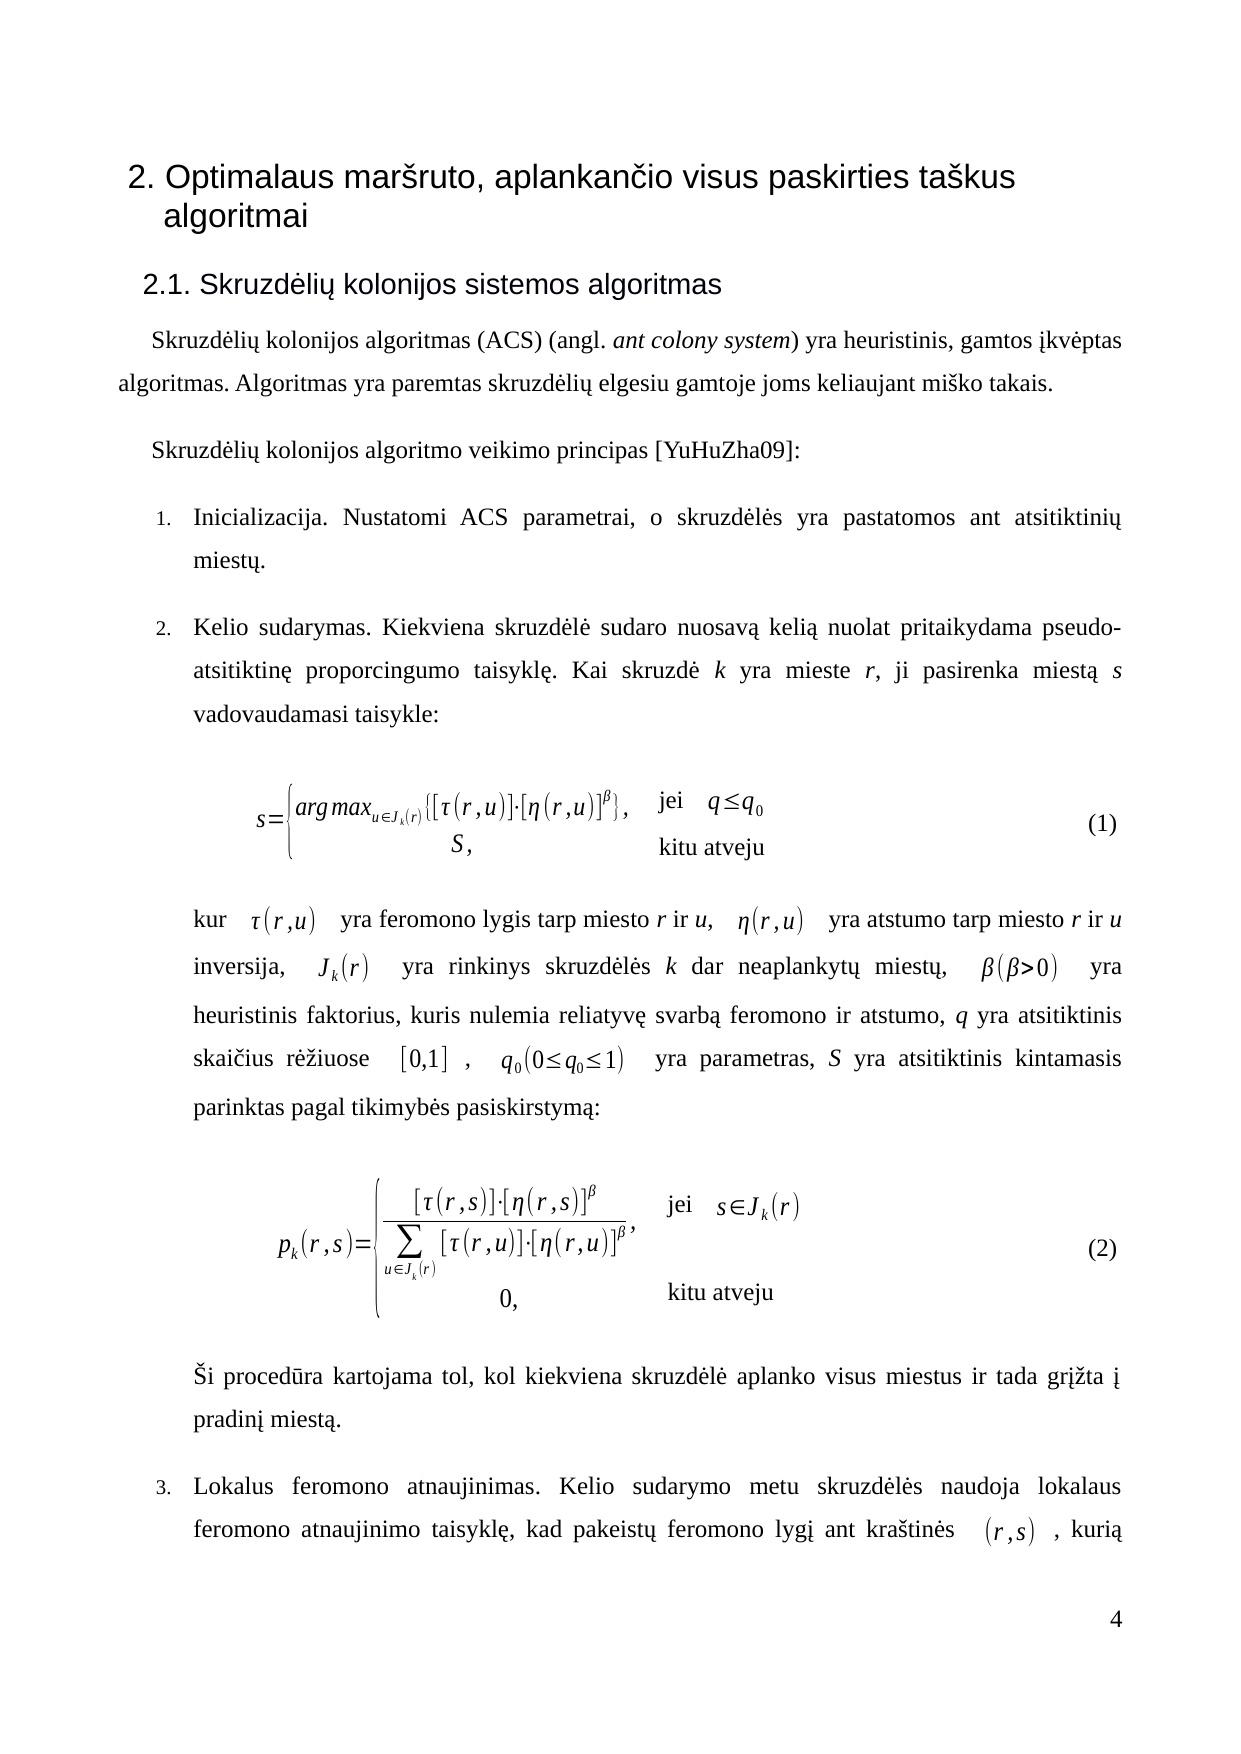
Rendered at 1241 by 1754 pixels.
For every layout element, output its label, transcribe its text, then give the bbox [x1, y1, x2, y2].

table_header (2) [1063, 1159, 1123, 1337]
list Ši procedūra kartojama tol, kol kiekviena skruzdėlė aplanko visus miestus ir tada grįžta į pradinį miestą. [156, 1361, 1122, 1433]
text Skruzdėlių kolonijos algoritmo veikimo principas [YuHuZha09]: [118, 435, 1122, 464]
list Kelio sudarymas. Kiekviena skruzdėlė sudaro nuosavą kelią nuolat pritaikydama pseudo-atsitiktinę proporcingumo taisyklę. Kai skruzdė k yra mieste r, ji pasirenka miestą s vadovaudamasi taisykle: [156, 612, 1122, 727]
list Lokalus feromono atnaujinimas. Kelio sudarymo metu skruzdėlės naudoja lokalaus feromono atnaujinimo taisyklę, kad pakeistų feromono lygį ant kraštinės , kurią praėjo kaip: [156, 1471, 1122, 1547]
subtitle Optimalaus maršruto, aplankančio visus paskirties taškus algoritmai [118, 157, 1122, 234]
list Inicializacija. Nustatomi ACS parametrai, o skruzdėlės yra pastatomos ant atsitiktinių miestų. [156, 502, 1122, 574]
table_header [118, 1159, 662, 1337]
table_header (1) [1075, 766, 1123, 880]
list kur yra feromono lygis tarp miesto r ir u, yra atstumo tarp miesto r ir u inversija, yra rinkinys skruzdėlės k dar neaplankytų miestų, yra heuristinis faktorius, kuris nulemia reliatyvę svarbą feromono ir atstumo, q yra atsitiktinis skaičius rėžiuose , yra parametras, S yra atsitiktinis kintamasis parinktas pagal tikimybės pasiskirstymą: [156, 904, 1122, 1120]
table_header jei kitu atveju [662, 1159, 1063, 1337]
subtitle Skruzdėlių kolonijos sistemos algoritmas [118, 267, 1122, 301]
text Skruzdėlių kolonijos algoritmas (ACS) (angl. ant colony system) yra heuristinis, gamtos įkvėptas algoritmas. Algoritmas yra paremtas skruzdėlių elgesiu gamtoje joms keliaujant miško takais. [118, 325, 1122, 397]
table_header [118, 766, 653, 880]
table_header jei kitu atveju [653, 766, 1074, 880]
